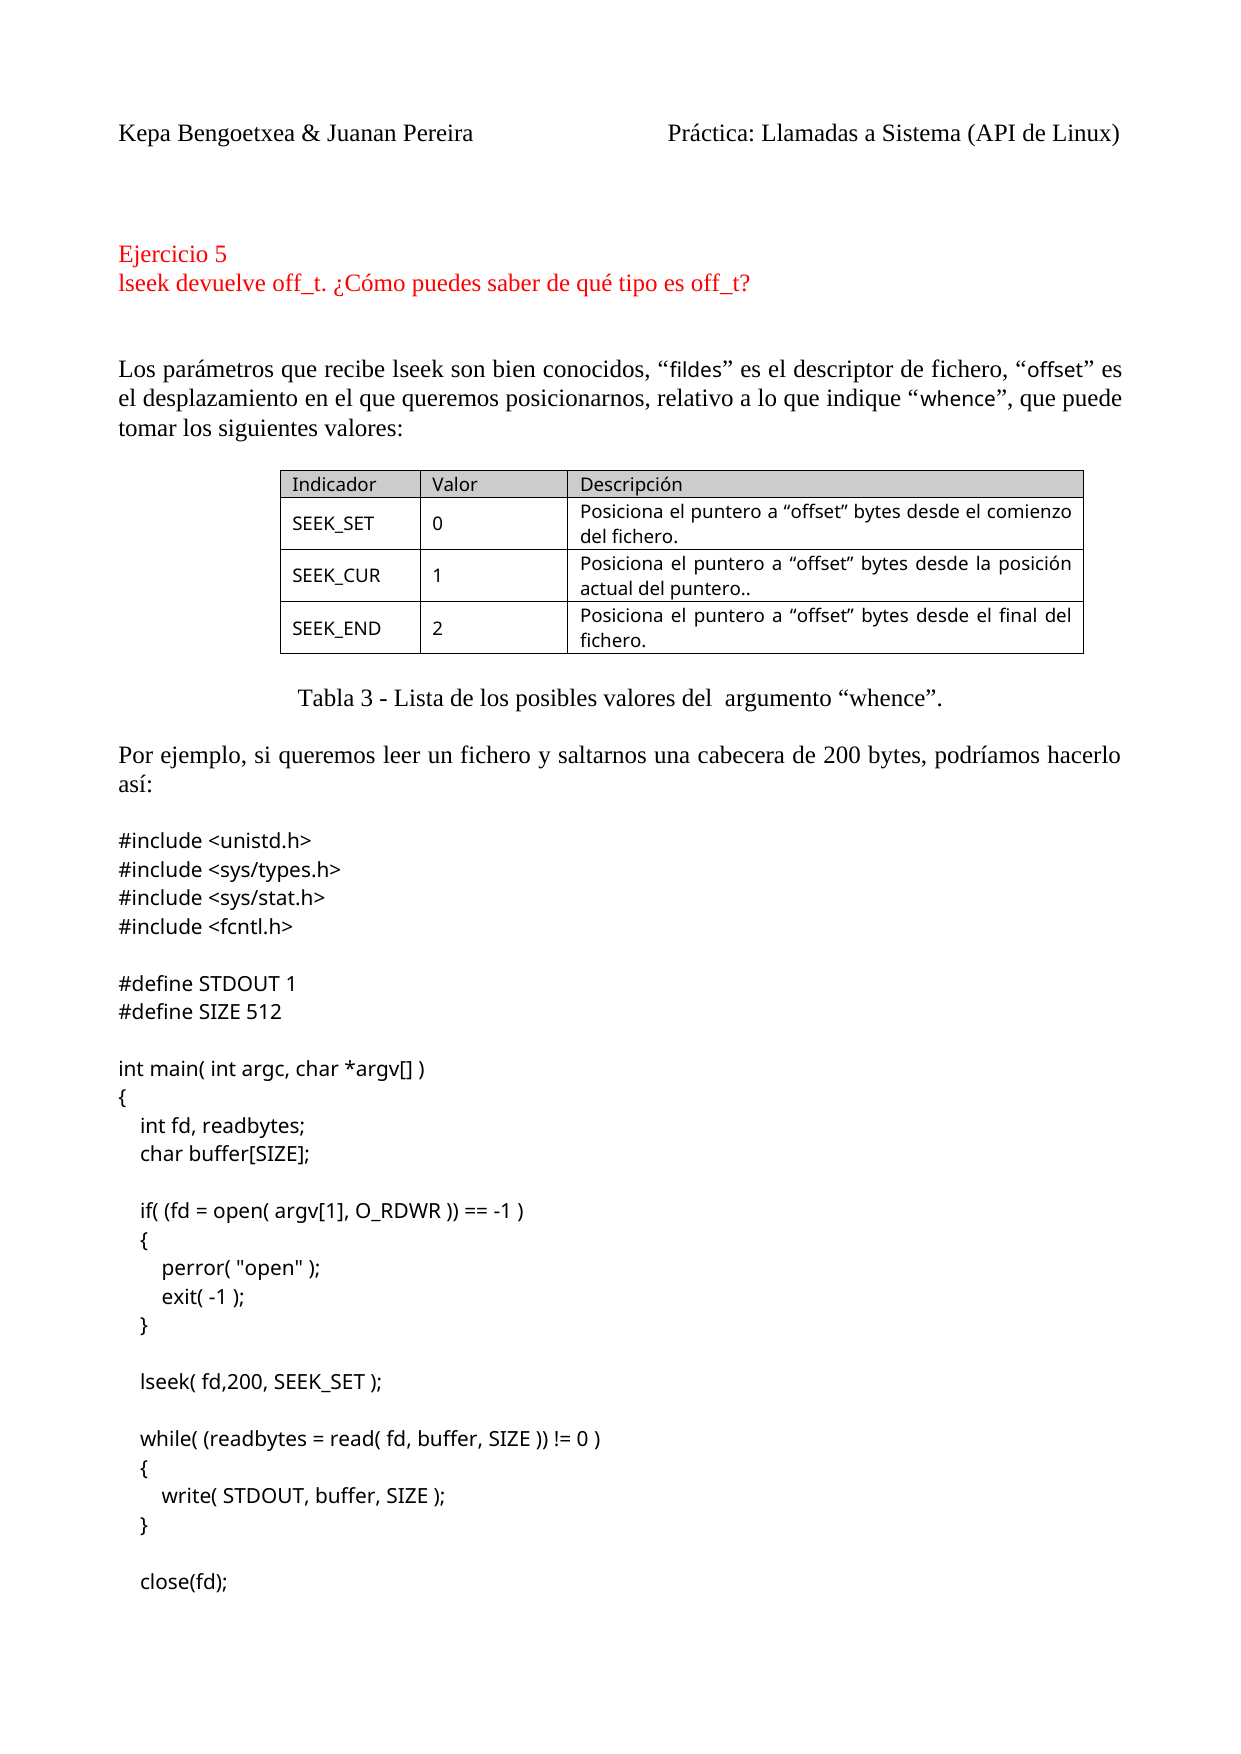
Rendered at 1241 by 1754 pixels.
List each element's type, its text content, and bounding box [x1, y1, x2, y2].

text } [118, 1310, 1122, 1339]
text exit( -1 ); [118, 1282, 1122, 1310]
table_cell Posiciona el puntero a “offset” bytes desde la posición actual del puntero.. [568, 550, 1083, 601]
table_cell 2 [421, 602, 567, 653]
text int main( int argc, char *argv[] ) [118, 1054, 1122, 1082]
text close(fd); [118, 1567, 1122, 1596]
text Tabla 3 - Lista de los posibles valores del argumento “whence”. [118, 683, 1122, 712]
text perror( "open" ); [118, 1253, 1122, 1282]
text #include <fcntl.h> [118, 912, 1122, 940]
table_header Valor [421, 471, 567, 497]
text #include <sys/types.h> [118, 855, 1122, 883]
text Por ejemplo, si queremos leer un fichero y saltarnos una cabecera de 200 bytes, podríamos hacerlo así: [118, 741, 1122, 798]
text { [118, 1453, 1122, 1481]
table_cell SEEK_CUR [281, 550, 420, 601]
text Ejercicio 5 [118, 239, 1122, 268]
text #include <sys/stat.h> [118, 883, 1122, 912]
text #include <unistd.h> [118, 826, 1122, 855]
text int fd, readbytes; [118, 1111, 1122, 1139]
text Los parámetros que recibe lseek son bien conocidos, “fildes” es el descriptor de fichero, “offset” es el desplazamiento en el que queremos posicionarnos, relativo a lo que indique “whence”, que puede tomar los siguientes valores: [118, 354, 1122, 442]
text #define SIZE 512 [118, 997, 1122, 1026]
text while( (readbytes = read( fd, buffer, SIZE )) != 0 ) [118, 1424, 1122, 1453]
table_cell 1 [421, 550, 567, 601]
text lseek devuelve off_t. ¿Cómo puedes saber de qué tipo es off_t? [118, 268, 1122, 296]
table_cell Posiciona el puntero a “offset” bytes desde el final del fichero. [568, 602, 1083, 653]
table_cell SEEK_END [281, 602, 420, 653]
text lseek( fd,200, SEEK_SET ); [118, 1367, 1122, 1396]
text if( (fd = open( argv[1], O_RDWR )) == -1 ) [118, 1196, 1122, 1225]
text #define STDOUT 1 [118, 969, 1122, 997]
table_header Indicador [281, 471, 420, 497]
text } [118, 1510, 1122, 1538]
table_cell Posiciona el puntero a “offset” bytes desde el comienzo del fichero. [568, 498, 1083, 549]
table_header Descripción [568, 471, 1083, 497]
table_cell 0 [421, 498, 567, 549]
table_cell SEEK_SET [281, 498, 420, 549]
text char buffer[SIZE]; [118, 1139, 1122, 1168]
text { [118, 1082, 1122, 1111]
text { [118, 1225, 1122, 1253]
text write( STDOUT, buffer, SIZE ); [118, 1481, 1122, 1510]
